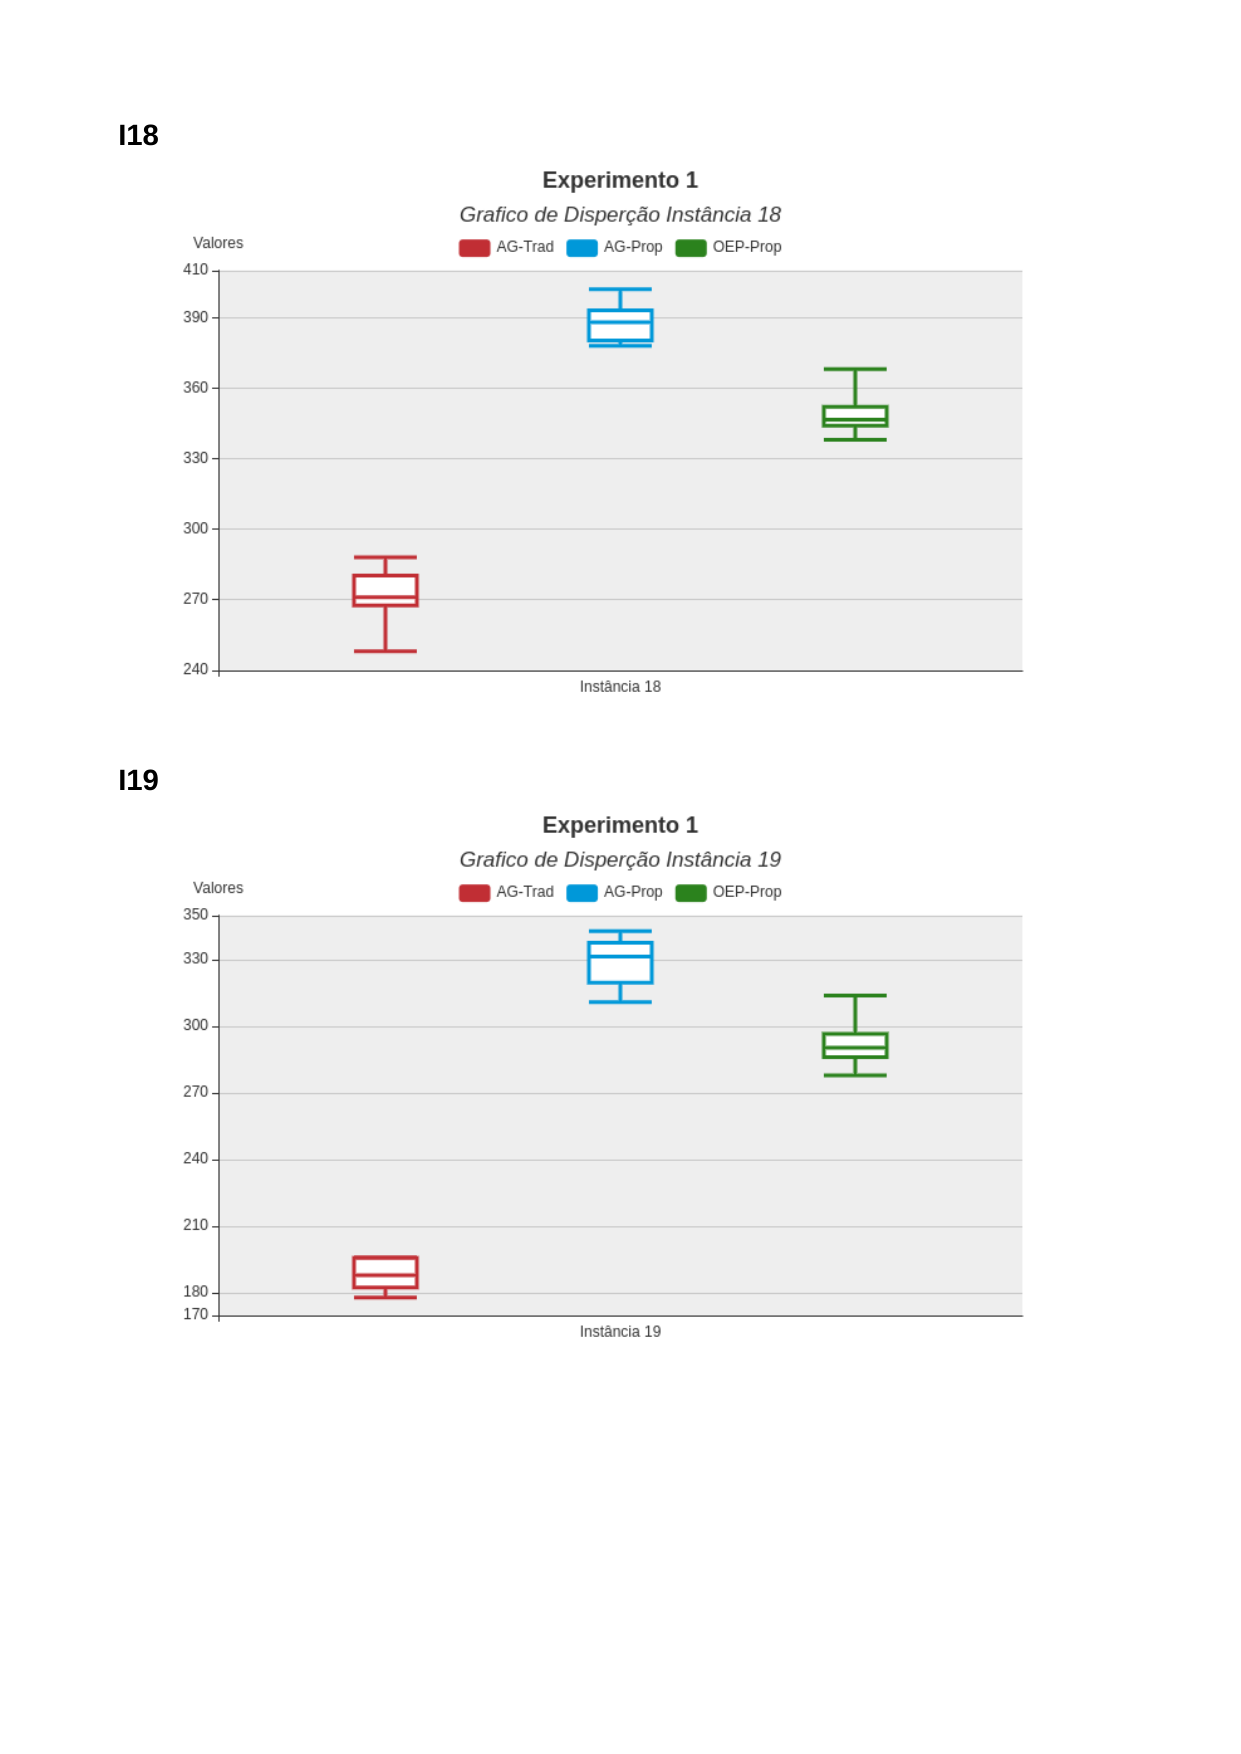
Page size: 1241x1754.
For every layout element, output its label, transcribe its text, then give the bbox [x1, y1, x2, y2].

picture [118, 164, 1123, 697]
subtitle I18 [118, 118, 1122, 152]
picture [118, 809, 1123, 1342]
subtitle I19 [118, 763, 1122, 797]
